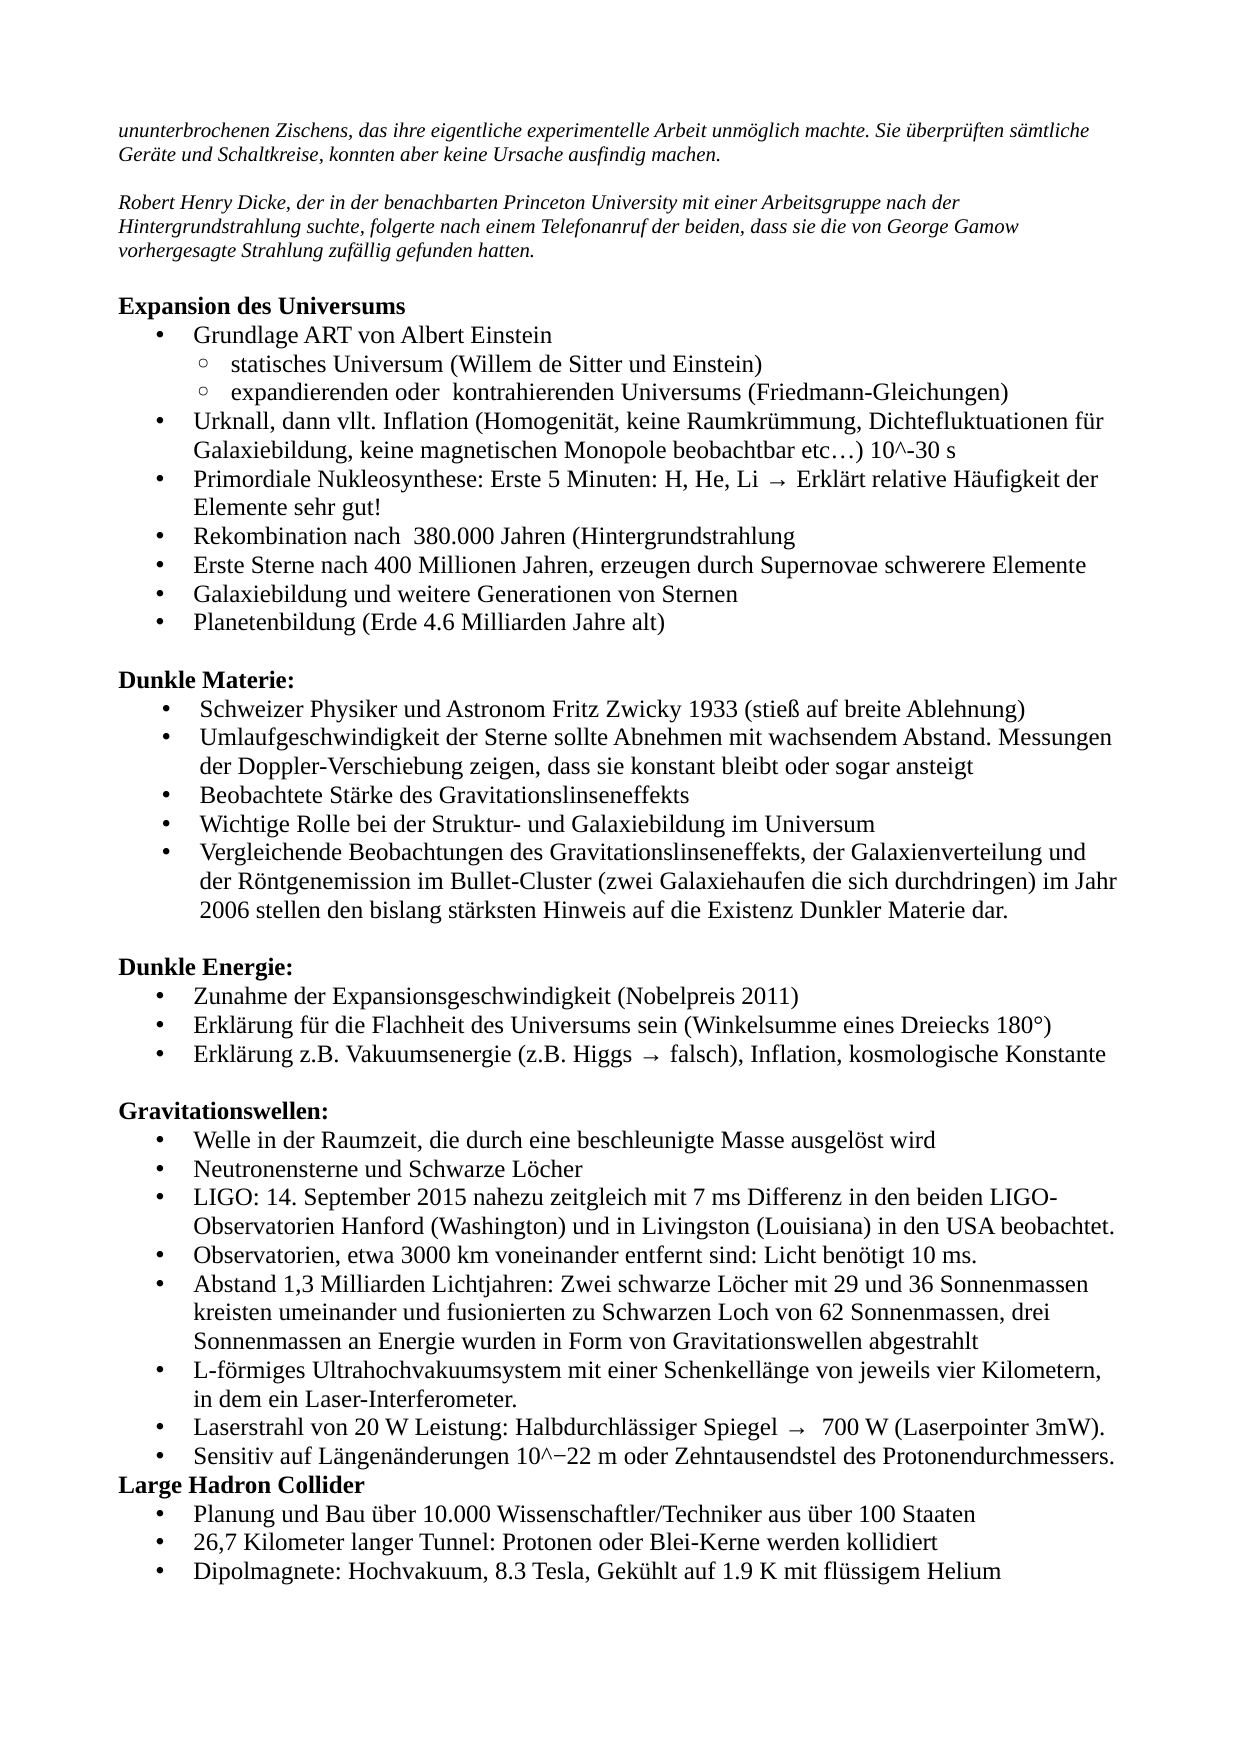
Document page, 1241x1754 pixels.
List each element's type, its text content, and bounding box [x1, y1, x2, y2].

text Large Hadron Collider [118, 1470, 1122, 1499]
list Zunahme der Expansionsgeschwindigkeit (Nobelpreis 2011) [156, 981, 1122, 1010]
list Planetenbildung (Erde 4.6 Milliarden Jahre alt) [156, 607, 1122, 636]
list Beobachtete Stärke des Gravitationslinseneffekts [162, 780, 1122, 809]
list statisches Universum (Willem de Sitter und Einstein) [193, 349, 1122, 377]
list LIGO: 14. September 2015 nahezu zeitgleich mit 7 ms Differenz in den beiden LIGO-Observatorien Hanford (Washington) und in Livingston (Louisiana) in den USA beobachtet. [156, 1182, 1122, 1240]
list L-förmiges Ultrahochvakuumsystem mit einer Schenkellänge von jeweils vier Kilometern, in dem ein Laser-Interferometer. [156, 1355, 1122, 1412]
list Welle in der Raumzeit, die durch eine beschleunigte Masse ausgelöst wird [156, 1125, 1122, 1154]
text Expansion des Universums [118, 291, 1122, 320]
list Galaxiebildung und weitere Generationen von Sternen [156, 579, 1122, 607]
text Dunkle Materie: [118, 665, 1122, 694]
list Dipolmagnete: Hochvakuum, 8.3 Tesla, Gekühlt auf 1.9 K mit flüssigem Helium [156, 1556, 1122, 1585]
list Erklärung z.B. Vakuumsenergie (z.B. Higgs → falsch), Inflation, kosmologische Konstante [156, 1039, 1122, 1067]
list Sensitiv auf Längenänderungen 10^−22 m oder Zehntausendstel des Protonendurchmessers. [156, 1441, 1122, 1470]
list Erklärung für die Flachheit des Universums sein (Winkelsumme eines Dreiecks 180°) [156, 1010, 1122, 1039]
list Neutronensterne und Schwarze Löcher [156, 1154, 1122, 1182]
text Gravitationswellen: [118, 1096, 1122, 1125]
list Wichtige Rolle bei der Struktur- und Galaxiebildung im Universum [162, 809, 1122, 837]
list Rekombination nach 380.000 Jahren (Hintergrundstrahlung [156, 521, 1122, 550]
text Dunkle Energie: [118, 952, 1122, 981]
list Abstand 1,3 Milliarden Lichtjahren: Zwei schwarze Löcher mit 29 und 36 Sonnenmassen kreisten umeinander und fusionierten zu Schwarzen Loch von 62 Sonnenmassen, drei Sonnenmassen an Energie wurden in Form von Gravitationswellen abgestrahlt [156, 1269, 1122, 1355]
list Primordiale Nukleosynthese: Erste 5 Minuten: H, He, Li → Erklärt relative Häufigkeit der Elemente sehr gut! [156, 464, 1122, 521]
list Umlaufgeschwindigkeit der Sterne sollte Abnehmen mit wachsendem Abstand. Messungen der Doppler-Verschiebung zeigen, dass sie konstant bleibt oder sogar ansteigt [162, 722, 1122, 780]
list Observatorien, etwa 3000 km voneinander entfernt sind: Licht benötigt 10 ms. [156, 1240, 1122, 1269]
list Laserstrahl von 20 W Leistung: Halbdurchlässiger Spiegel → 700 W (Laserpointer 3mW). [156, 1412, 1122, 1441]
list Vergleichende Beobachtungen des Gravitationslinseneffekts, der Galaxienverteilung und der Röntgenemission im Bullet-Cluster (zwei Galaxiehaufen die sich durchdringen) im Jahr 2006 stellen den bislang stärksten Hinweis auf die Existenz Dunkler Materie dar. [162, 837, 1122, 924]
list Grundlage ART von Albert Einstein [156, 320, 1122, 349]
list 26,7 Kilometer langer Tunnel: Protonen oder Blei-Kerne werden kollidiert [156, 1527, 1122, 1556]
text ununterbrochenen Zischens, das ihre eigentliche experimentelle Arbeit unmöglich machte. Sie überprüften sämtliche Geräte und Schaltkreise, konnten aber keine Ursache ausfindig machen. [118, 118, 1122, 166]
list Urknall, dann vllt. Inflation (Homogenität, keine Raumkrümmung, Dichtefluktuationen für Galaxiebildung, keine magnetischen Monopole beobachtbar etc…) 10^-30 s [156, 406, 1122, 464]
list Erste Sterne nach 400 Millionen Jahren, erzeugen durch Supernovae schwerere Elemente [156, 550, 1122, 579]
list Planung und Bau über 10.000 Wissenschaftler/Techniker aus über 100 Staaten [156, 1499, 1122, 1527]
list Schweizer Physiker und Astronom Fritz Zwicky 1933 (stieß auf breite Ablehnung) [162, 694, 1122, 722]
text Robert Henry Dicke, der in der benachbarten Princeton University mit einer Arbeitsgruppe nach der Hintergrundstrahlung suchte, folgerte nach einem Telefonanruf der beiden, dass sie die von George Gamow vorhergesagte Strahlung zufällig gefunden hatten. [118, 190, 1122, 262]
list expandierenden oder kontrahierenden Universums (Friedmann-Gleichungen) [193, 377, 1122, 406]
